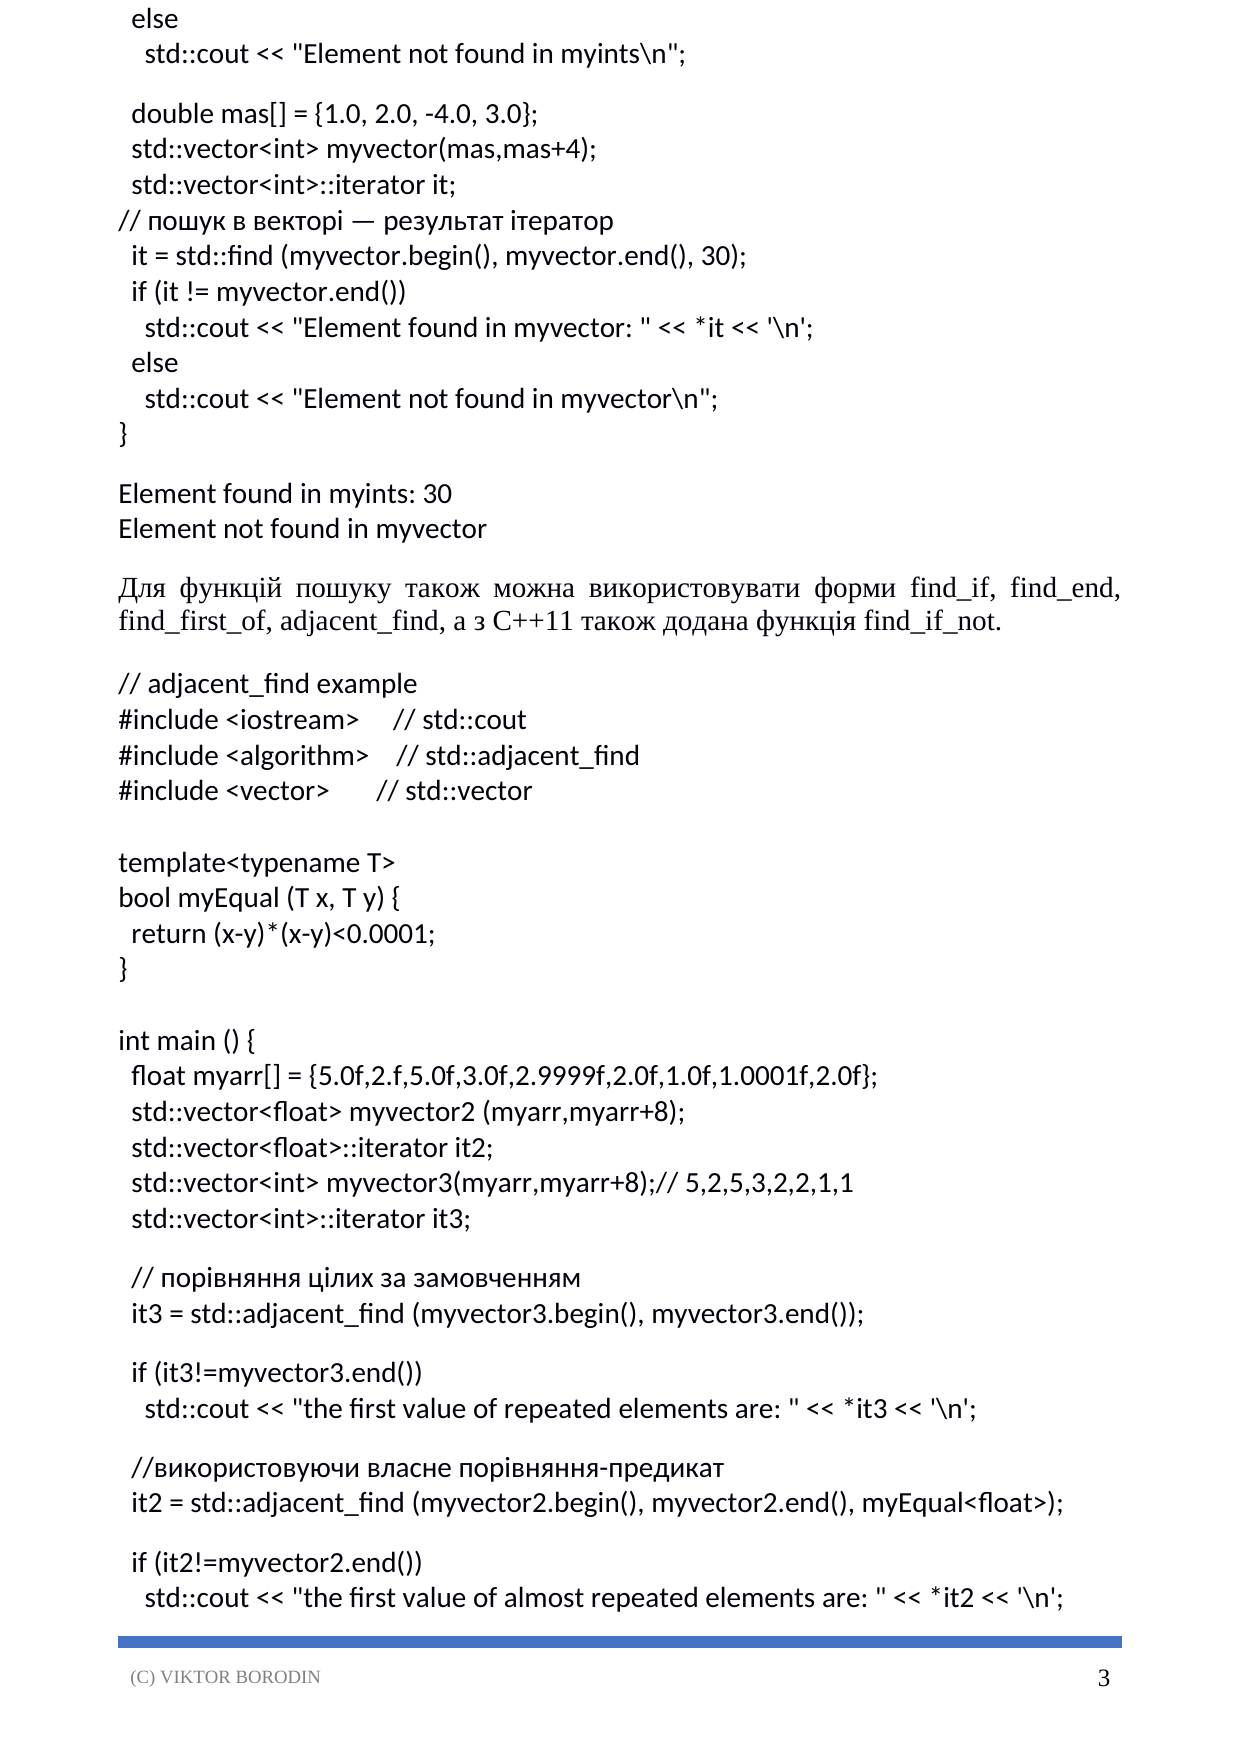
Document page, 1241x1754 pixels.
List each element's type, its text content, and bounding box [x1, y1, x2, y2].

text Element not found in myvector [118, 510, 1122, 546]
text Для функцій пошуку також можна використовувати форми find_if, find_end, find_first_of, adjacent_find, а з С++11 також додана функція find_if_not. [118, 570, 1122, 637]
text #include <algorithm> // std::adjacent_find [118, 737, 1122, 772]
text std::vector<float> myvector2 (myarr,myarr+8); [118, 1093, 1122, 1129]
text std::cout << "the first value of repeated elements are: " << *it3 << '\n'; [118, 1390, 1122, 1425]
text if (it3!=myvector3.end()) [118, 1354, 1122, 1390]
text bool myEqual (T x, T y) { [118, 879, 1122, 915]
text // пошук в векторі — результат ітератор [118, 202, 1122, 237]
text else [118, 0, 1122, 36]
text float myarr[] = {5.0f,2.f,5.0f,3.0f,2.9999f,2.0f,1.0f,1.0001f,2.0f}; [118, 1057, 1122, 1093]
text //використовуючи власне порівняння-предикат [118, 1449, 1122, 1484]
text std::vector<int> myvector(mas,mas+4); [118, 131, 1122, 166]
text it3 = std::adjacent_find (myvector3.begin(), myvector3.end()); [118, 1295, 1122, 1330]
text if (it2!=myvector2.end()) [118, 1544, 1122, 1579]
text std::cout << "Element found in myvector: " << *it << '\n'; [118, 309, 1122, 344]
text template<typename T> [118, 844, 1122, 879]
text // adjacent_find example [118, 666, 1122, 701]
text std::cout << "Element not found in myints\n"; [118, 36, 1122, 71]
text std::vector<int>::iterator it3; [118, 1200, 1122, 1236]
text std::cout << "Element not found in myvector\n"; [118, 380, 1122, 416]
text it2 = std::adjacent_find (myvector2.begin(), myvector2.end(), myEqual<float>); [118, 1484, 1122, 1520]
text if (it != myvector.end()) [118, 273, 1122, 309]
text return (x-y)*(x-y)<0.0001; [118, 915, 1122, 951]
text std::vector<float>::iterator it2; [118, 1129, 1122, 1164]
text Element found in myints: 30 [118, 475, 1122, 510]
text std::vector<int> myvector3(myarr,myarr+8);// 5,2,5,3,2,2,1,1 [118, 1164, 1122, 1200]
text } [118, 416, 1122, 451]
text double mas[] = {1.0, 2.0, -4.0, 3.0}; [118, 95, 1122, 131]
text std::cout << "the first value of almost repeated elements are: " << *it2 << '\n'; [118, 1579, 1122, 1615]
text else [118, 344, 1122, 380]
text #include <vector> // std::vector [118, 772, 1122, 808]
text // порівняння цілих за замовченням [118, 1259, 1122, 1295]
text int main () { [118, 1022, 1122, 1057]
text #include <iostream> // std::cout [118, 701, 1122, 737]
text it = std::find (myvector.begin(), myvector.end(), 30); [118, 237, 1122, 273]
text std::vector<int>::iterator it; [118, 166, 1122, 202]
text } [118, 951, 1122, 986]
